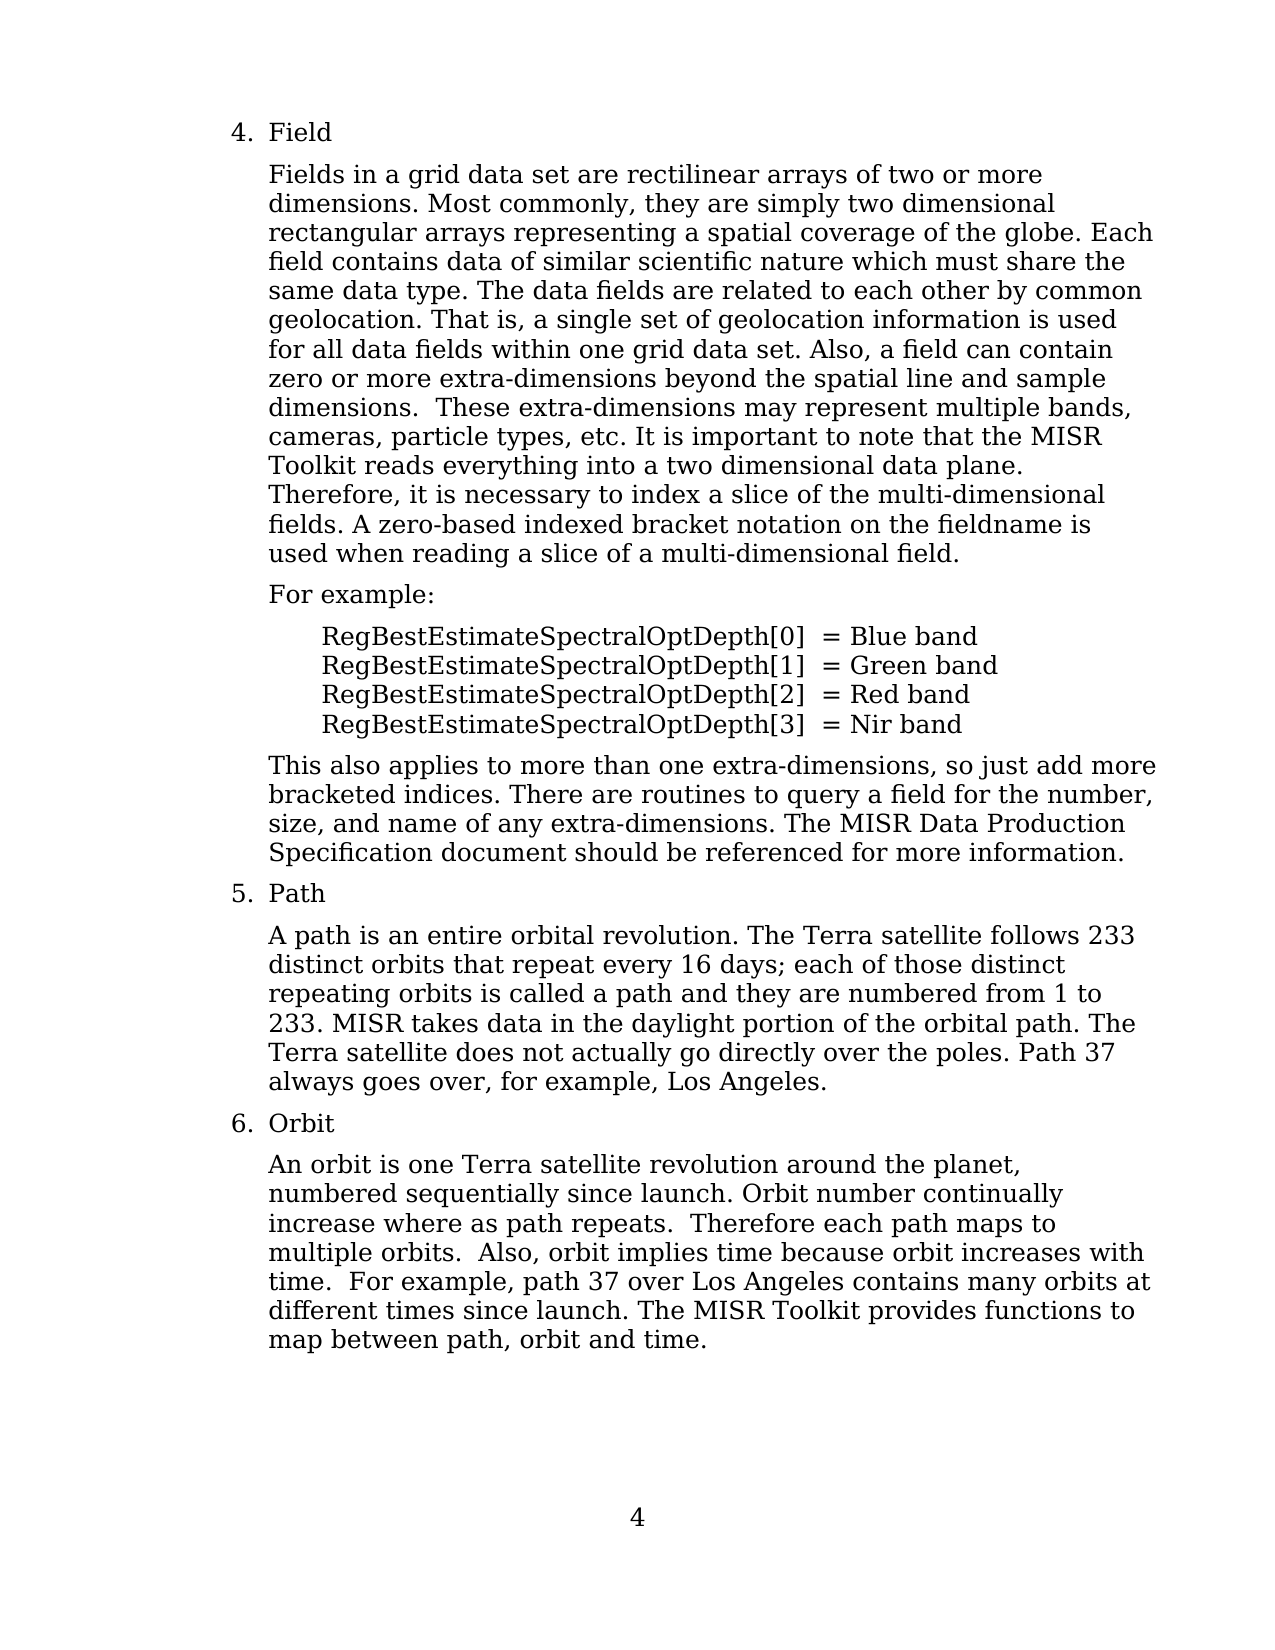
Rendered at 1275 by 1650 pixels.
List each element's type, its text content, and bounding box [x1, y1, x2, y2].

list Fields in a grid data set are rectilinear arrays of two or more dimensions. Most commonly, they are simply two dimensional rectangular arrays representing a spatial coverage of the globe. Each field contains data of similar scientific nature which must share the same data type. The data fields are related to each other by common geolocation. That is, a single set of geolocation information is used for all data fields within one grid data set. Also, a field can contain zero or more extra-dimensions beyond the spatial line and sample dimensions. These extra-dimensions may represent multiple bands, cameras, particle types, etc. It is important to note that the MISR Toolkit reads everything into a two dimensional data plane. Therefore, it is necessary to index a slice of the multi-dimensional fields. A zero-based indexed bracket notation on the fieldname is used when reading a slice of a multi-dimensional field. [231, 160, 1157, 568]
list A path is an entire orbital revolution. The Terra satellite follows 233 distinct orbits that repeat every 16 days; each of those distinct repeating orbits is called a path and they are numbered from 1 to 233. MISR takes data in the daylight portion of the orbital path. The Terra satellite does not actually go directly over the poles. Path 37 always goes over, for example, Los Angeles. [231, 921, 1157, 1096]
text RegBestEstimateSpectralOptDepth[0] = Blue band RegBestEstimateSpectralOptDepth[1] = Green band [321, 622, 1157, 681]
text This also applies to more than one extra-dimensions, so just add more bracketed indices. There are routines to query a field for the number, size, and name of any extra-dimensions. The MISR Data Production Specification document should be referenced for more information. [268, 751, 1157, 868]
list Field [231, 118, 1157, 147]
list For example: [231, 581, 1157, 610]
text RegBestEstimateSpectralOptDepth[3] = Nir band [321, 710, 1157, 739]
text RegBestEstimateSpectralOptDepth[2] = Red band [321, 681, 1157, 710]
list An orbit is one Terra satellite revolution around the planet, numbered sequentially since launch. Orbit number continually increase where as path repeats. Therefore each path maps to multiple orbits. Also, orbit implies time because orbit increases with time. For example, path 37 over Los Angeles contains many orbits at different times since launch. The MISR Toolkit provides functions to map between path, orbit and time. [231, 1150, 1157, 1354]
list Orbit [231, 1109, 1157, 1138]
list Path [231, 879, 1157, 909]
